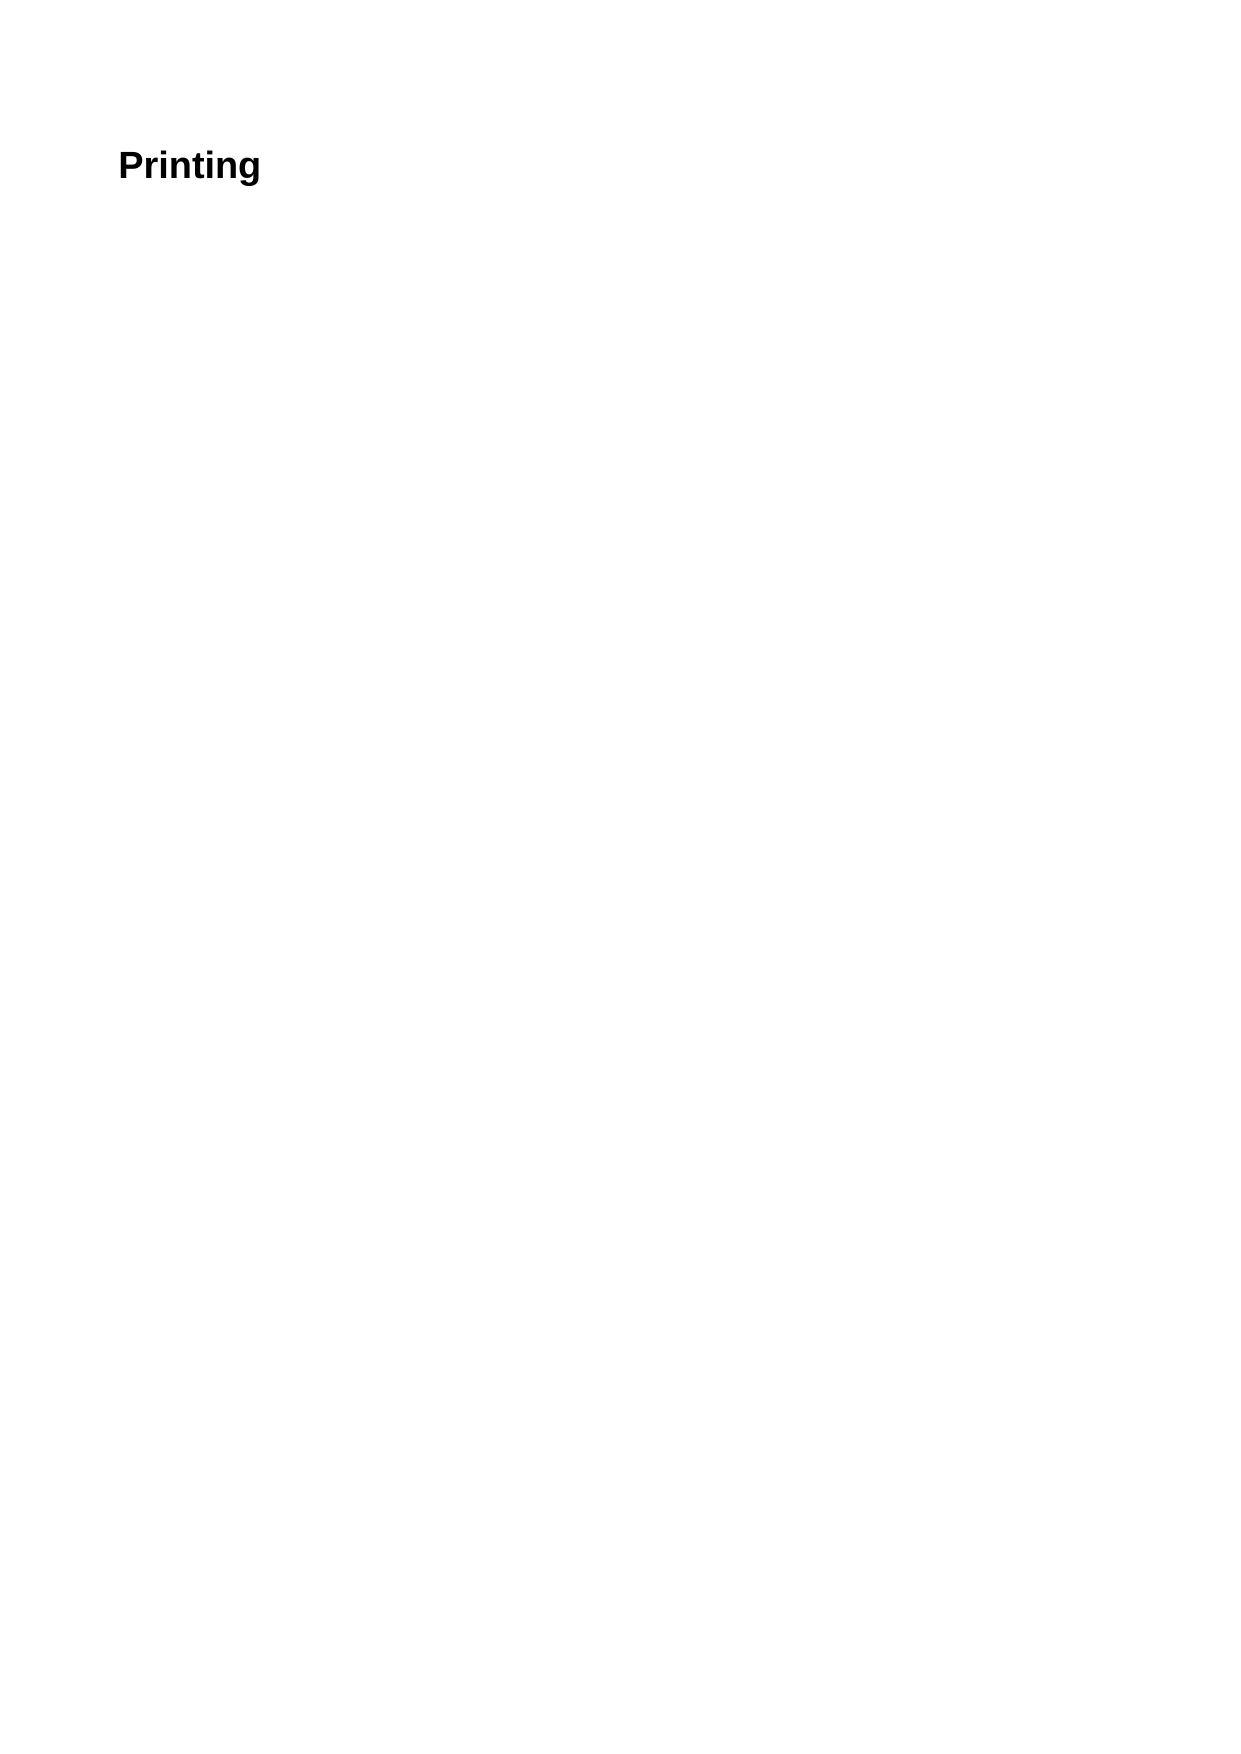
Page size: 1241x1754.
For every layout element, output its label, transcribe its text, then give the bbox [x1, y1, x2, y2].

subtitle Printing [118, 143, 1122, 187]
